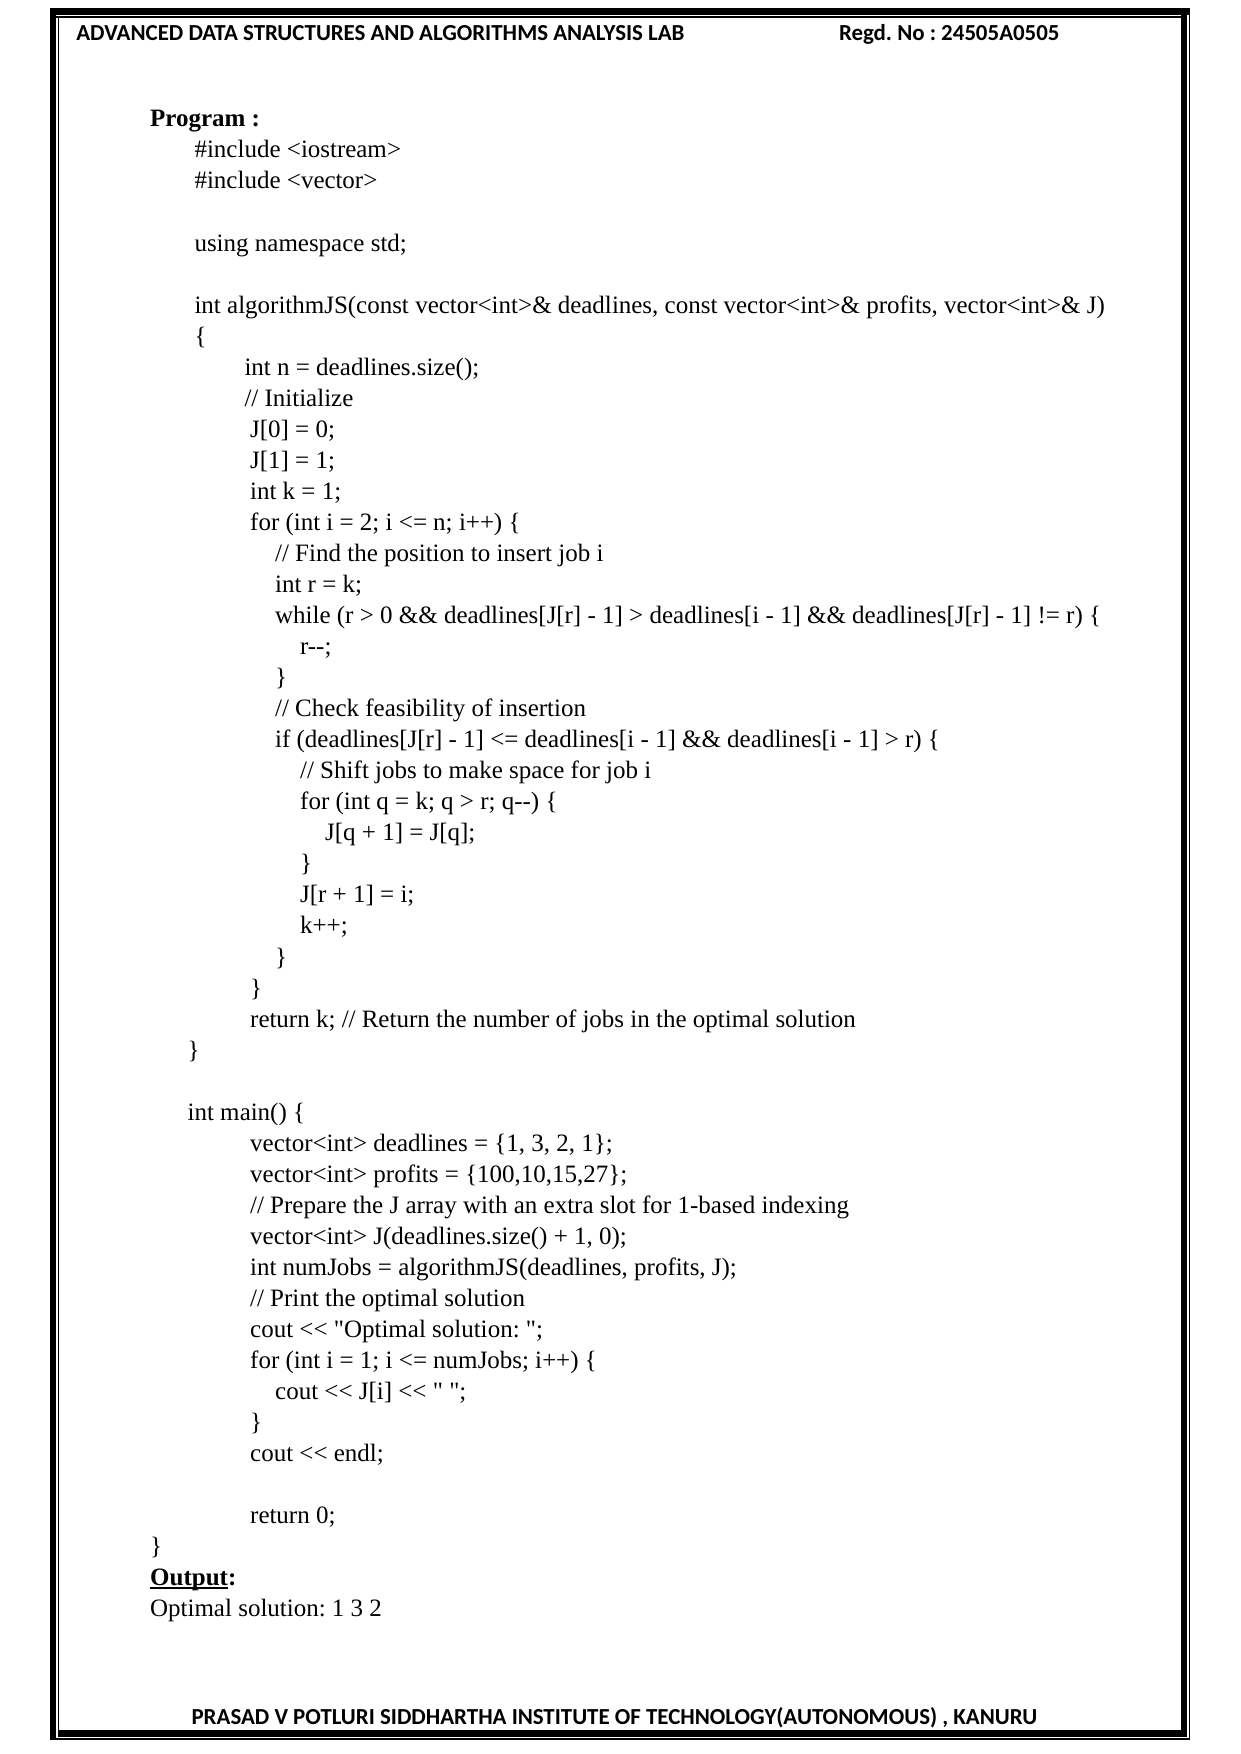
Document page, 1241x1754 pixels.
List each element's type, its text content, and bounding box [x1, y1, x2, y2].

text for (int i = 1; i <= numJobs; i++) { [225, 1345, 1122, 1374]
text vector<int> J(deadlines.size() + 1, 0); [225, 1221, 1122, 1250]
text } [225, 848, 1122, 877]
text while (r > 0 && deadlines[J[r] - 1] > deadlines[i - 1] && deadlines[J[r] - 1] != r) { [225, 600, 1122, 629]
text } [225, 662, 1122, 691]
text } [150, 1531, 1122, 1560]
text } [225, 942, 1122, 970]
text } [225, 973, 1122, 1001]
text J[q + 1] = J[q]; [225, 817, 1122, 846]
text Output: [150, 1562, 1122, 1591]
text return k; // Return the number of jobs in the optimal solution [225, 1004, 1122, 1032]
text int n = deadlines.size(); [194, 352, 1122, 381]
text } [225, 1407, 1122, 1436]
text vector<int> deadlines = {1, 3, 2, 1}; [225, 1128, 1122, 1157]
text int k = 1; [225, 476, 1122, 505]
text #include <vector> [194, 166, 1122, 194]
text if (deadlines[J[r] - 1] <= deadlines[i - 1] && deadlines[i - 1] > r) { [225, 724, 1122, 753]
text return 0; [225, 1500, 1122, 1529]
text J[0] = 0; [225, 414, 1122, 443]
text Optimal solution: 1 3 2 [150, 1593, 1122, 1622]
text int numJobs = algorithmJS(deadlines, profits, J); [225, 1252, 1122, 1281]
text // Initialize [194, 383, 1122, 412]
text using namespace std; [194, 228, 1122, 256]
text k++; [225, 911, 1122, 939]
text // Find the position to insert job i [225, 538, 1122, 567]
text #include <iostream> [194, 134, 1122, 163]
text // Check feasibility of insertion [225, 693, 1122, 722]
text for (int i = 2; i <= n; i++) { [225, 507, 1122, 536]
text // Shift jobs to make space for job i [225, 755, 1122, 784]
text cout << "Optimal solution: "; [225, 1314, 1122, 1343]
text // Prepare the J array with an extra slot for 1-based indexing [225, 1190, 1122, 1219]
text cout << J[i] << " "; [225, 1376, 1122, 1405]
text r--; [225, 631, 1122, 660]
text } [150, 1035, 1122, 1063]
text int r = k; [225, 569, 1122, 598]
text int main() { [150, 1097, 1122, 1126]
text vector<int> profits = {100,10,15,27}; [225, 1159, 1122, 1188]
text cout << endl; [225, 1438, 1122, 1467]
text for (int q = k; q > r; q--) { [225, 786, 1122, 815]
text J[1] = 1; [225, 445, 1122, 474]
text Program : [150, 103, 1122, 132]
text J[r + 1] = i; [225, 879, 1122, 908]
text // Print the optimal solution [225, 1283, 1122, 1312]
text int algorithmJS(const vector<int>& deadlines, const vector<int>& profits, vector<int>& J) { [194, 290, 1122, 349]
